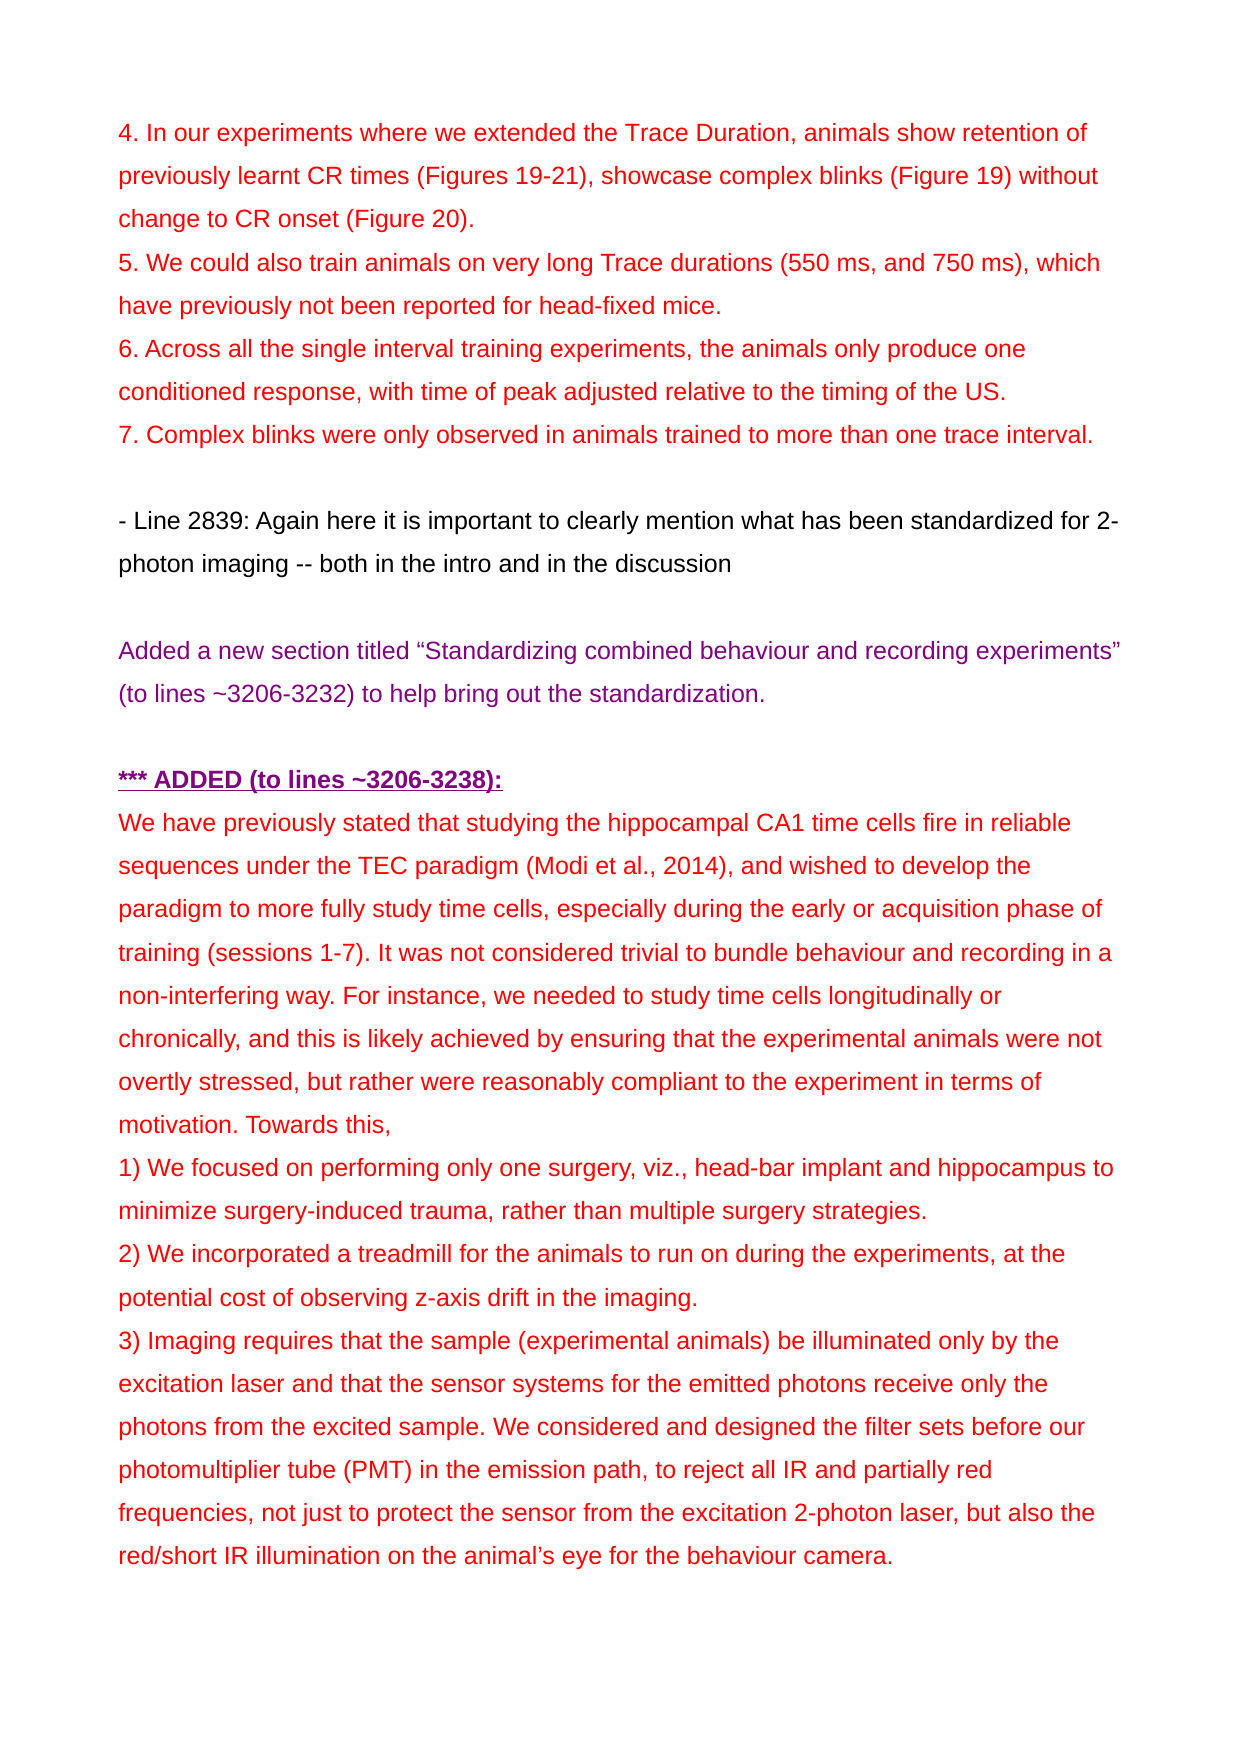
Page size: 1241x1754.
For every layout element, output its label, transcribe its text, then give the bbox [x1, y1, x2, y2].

text 1) We focused on performing only one surgery, viz., head-bar implant and hippocampus to minimize surgery-induced trauma, rather than multiple surgery strategies. [118, 1153, 1122, 1225]
text 2) We incorporated a treadmill for the animals to run on during the experiments, at the potential cost of observing z-axis drift in the imaging. [118, 1239, 1122, 1311]
text 6. Across all the single interval training experiments, the animals only produce one conditioned response, with time of peak adjusted relative to the timing of the US. [118, 334, 1122, 406]
text 5. We could also train animals on very long Trace durations (550 ms, and 750 ms), which have previously not been reported for head-fixed mice. [118, 247, 1122, 319]
text - Line 2839: Again here it is important to clearly mention what has been standardized for 2-photon imaging -- both in the intro and in the discussion [118, 506, 1122, 578]
text *** ADDED (to lines ~3206-3238): [118, 765, 1122, 794]
text We have previously stated that studying the hippocampal CA1 time cells fire in reliable sequences under the TEC paradigm (Modi et al., 2014), and wished to develop the paradigm to more fully study time cells, especially during the early or acquisition phase of training (sessions 1-7). It was not considered trivial to bundle behaviour and recording in a non-interfering way. For instance, we needed to study time cells longitudinally or chronically, and this is likely achieved by ensuring that the experimental animals were not overtly stressed, but rather were reasonably compliant to the experiment in terms of motivation. Towards this, [118, 808, 1122, 1139]
text Added a new section titled “Standardizing combined behaviour and recording experiments” (to lines ~3206-3232) to help bring out the standardization. [118, 636, 1122, 707]
text 4. In our experiments where we extended the Trace Duration, animals show retention of previously learnt CR times (Figures 19-21), showcase complex blinks (Figure 19) without change to CR onset (Figure 20). [118, 118, 1122, 233]
text 3) Imaging requires that the sample (experimental animals) be illuminated only by the excitation laser and that the sensor systems for the emitted photons receive only the photons from the excited sample. We considered and designed the filter sets before our photomultiplier tube (PMT) in the emission path, to reject all IR and partially red frequencies, not just to protect the sensor from the excitation 2-photon laser, but also the red/short IR illumination on the animal’s eye for the behaviour camera. [118, 1326, 1122, 1570]
text 7. Complex blinks were only observed in animals trained to more than one trace interval. [118, 420, 1122, 449]
